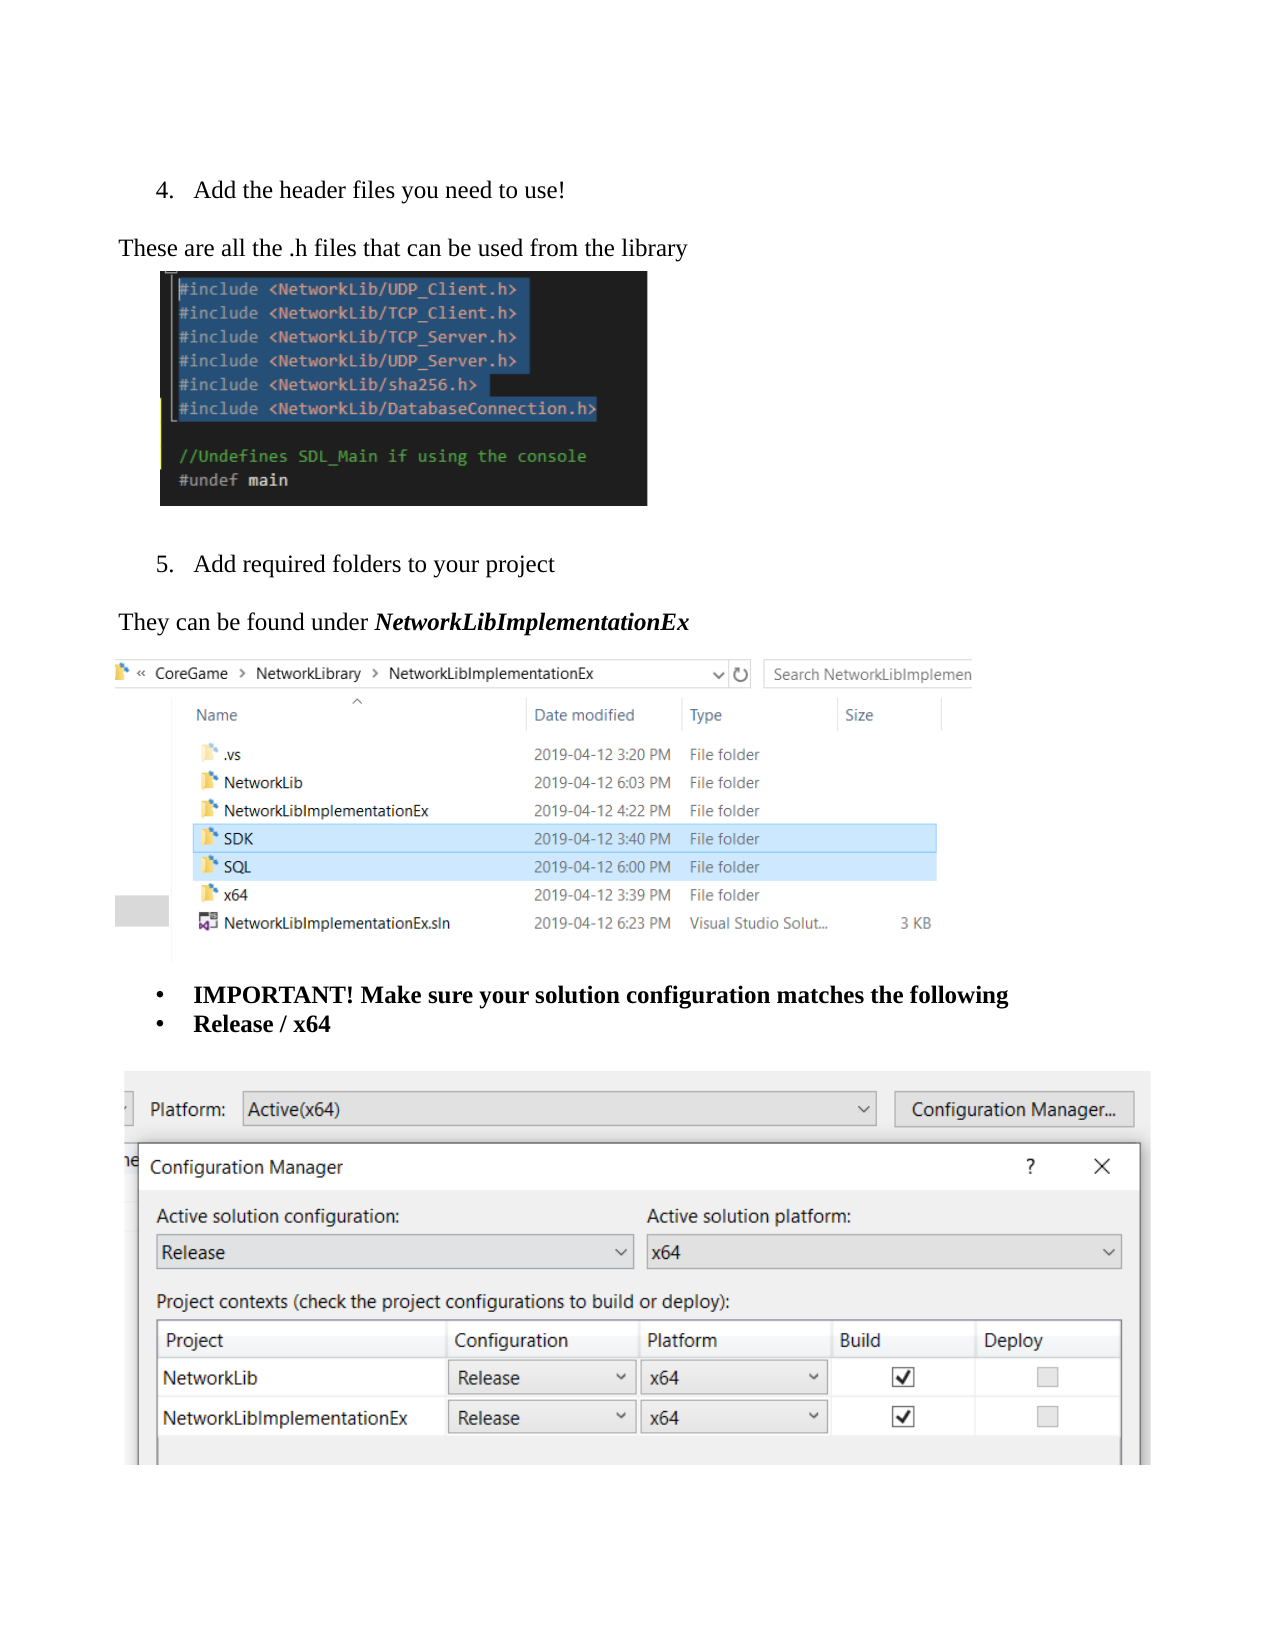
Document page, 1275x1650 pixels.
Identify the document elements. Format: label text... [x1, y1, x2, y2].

picture [124, 1066, 1151, 1465]
picture [160, 271, 648, 506]
list Add the header files you need to use! [156, 176, 1157, 204]
list Add required folders to your project [156, 549, 1157, 578]
list IMPORTANT! Make sure your solution configuration matches the following [156, 981, 1157, 1009]
text They can be found under NetworkLibImplementationEx [118, 607, 1157, 636]
text These are all the .h files that can be used from the library [118, 233, 1157, 262]
list Release / x64 [156, 1009, 1157, 1038]
picture [115, 654, 972, 962]
